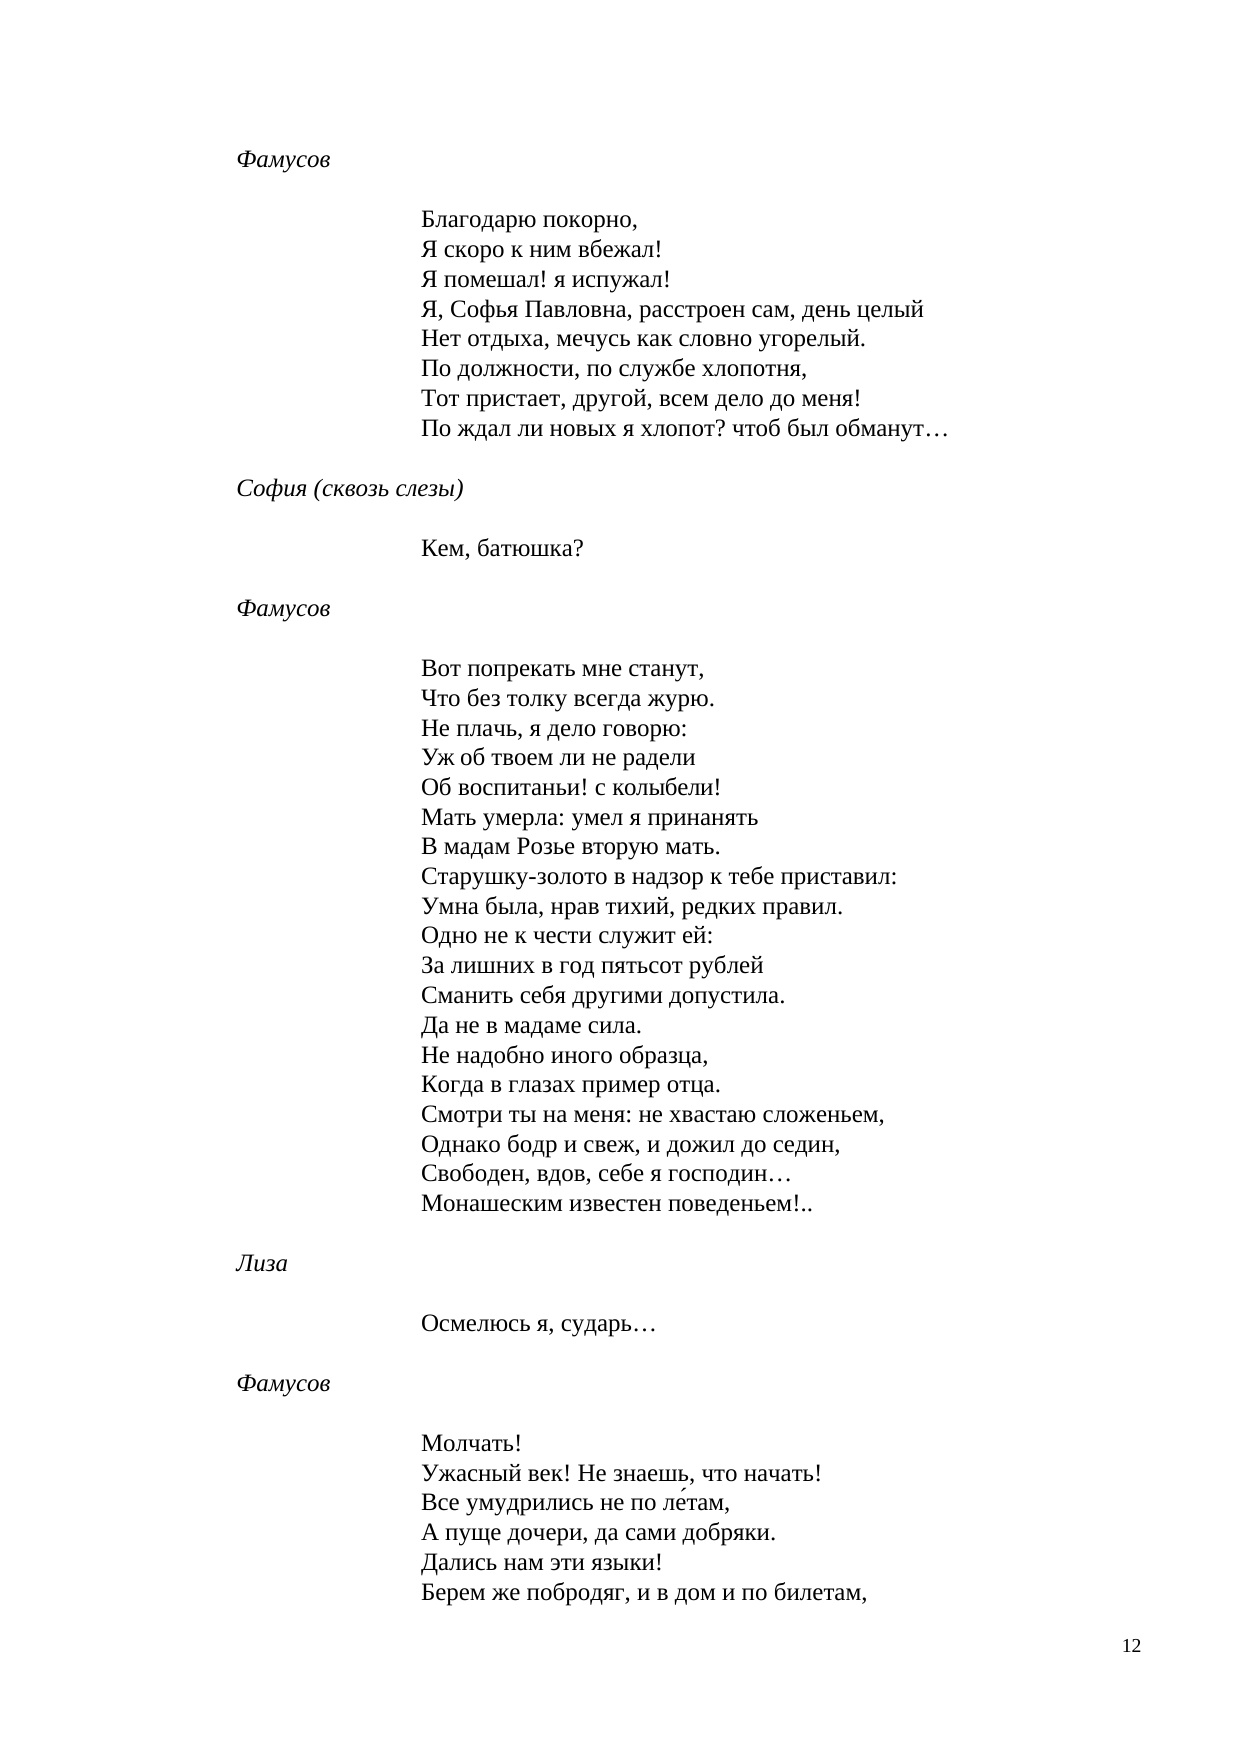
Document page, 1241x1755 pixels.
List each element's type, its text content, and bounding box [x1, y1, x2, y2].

text По должности, по службе хлопотня, [421, 353, 1168, 382]
text Осмелюсь я, сударь… [421, 1308, 1168, 1337]
text Старушку-золото в надзор к тебе приставил: Умна была, нрав тихий, редких правил. [421, 861, 946, 919]
text Молчать! [421, 1428, 1168, 1457]
text Ужасный век! Не знаешь, что начать! Все умудрились не по ле́там, [421, 1458, 857, 1516]
text Берем же побродяг, и в дом и по билетам, [421, 1577, 1168, 1605]
text Тот пристает, другой, всем дело до меня! [421, 383, 1168, 412]
text Фамусов [236, 144, 1168, 173]
text Смотри ты на меня: не хвастаю сложеньем, Однако бодр и свеж, и дожил до седин, Свободен, вдов, себе я господин… Монашеским известен поведеньем!.. [421, 1099, 893, 1217]
text Вот попрекать мне станут, Что без толку всегда журю. Не плачь, я дело говорю: [421, 653, 733, 741]
text Не надобно иного образца, Когда в глазах пример отца. [421, 1040, 758, 1098]
text Я, Софья Павловна, расстроен сам, день целый Нет отдыха, мечусь как словно угорелый. [421, 294, 926, 352]
text Кем, батюшка? [421, 533, 1168, 562]
text А пуще дочери, да сами добряки. Дались нам эти языки! [421, 1517, 846, 1576]
text София (сквозь слезы) [236, 473, 1168, 502]
text Фамусов [236, 593, 1168, 622]
text Лиза [236, 1248, 1168, 1277]
text Фамусов [236, 1368, 1168, 1397]
text Одно не к чести служит ей: [421, 921, 1168, 949]
text Уж об твоем ли не радели Об воспитаньи! с колыбели! [421, 742, 723, 801]
text За лишних в год пятьсот рублей Сманить себя другими допустила. Да не в мадаме сила. [421, 951, 794, 1038]
text Благодарю покорно, [421, 204, 1168, 233]
text Я скоро к ним вбежал! Я помешал! я испужал! [421, 234, 673, 293]
text По ждал ли новых я хлопот? чтоб был обманут… [421, 413, 1168, 442]
text Мать умерла: умел я принанять В мадам Розье вторую мать. [421, 802, 758, 860]
